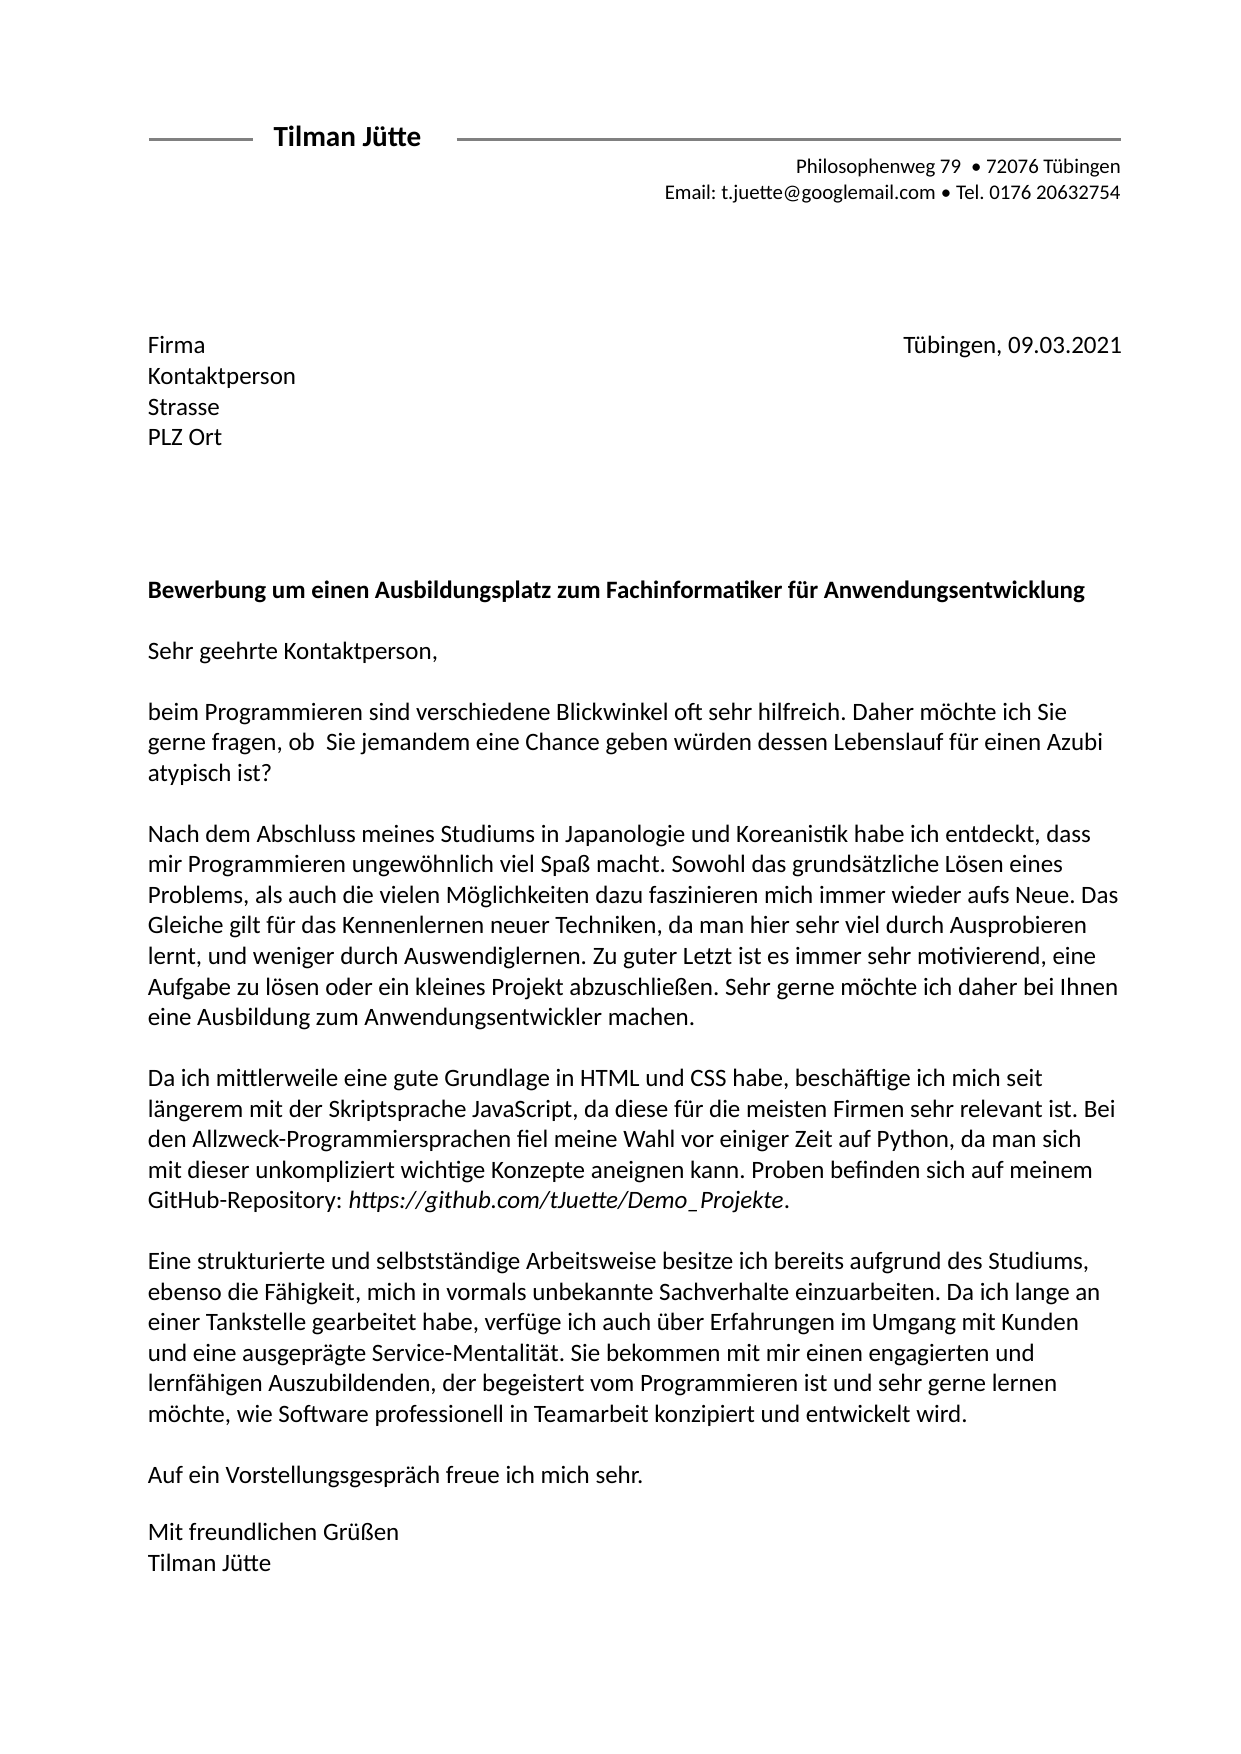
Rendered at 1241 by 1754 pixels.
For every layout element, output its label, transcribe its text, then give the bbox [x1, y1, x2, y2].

text Kontaktperson [148, 360, 1122, 391]
text Auf ein Vorstellungsgespräch freue ich mich sehr. [148, 1459, 1122, 1489]
text Sehr geehrte Kontaktperson, [148, 635, 1122, 665]
text Strasse [148, 391, 1122, 421]
text Tilman Jütte [148, 118, 1122, 154]
subtitle Firma Tübingen, 09.03.2021 [148, 330, 1122, 360]
text PLZ Ort [148, 421, 1122, 452]
text Mit freundlichen Grüßen [148, 1516, 1122, 1547]
text Bewerbung um einen Ausbildungsplatz zum Fachinformatiker für Anwendungsentwicklung [148, 574, 1122, 604]
text Da ich mittlerweile eine gute Grundlage in HTML und CSS habe, beschäftige ich mich seit längerem mit der Skriptsprache JavaScript, da diese für die meisten Firmen sehr relevant ist. Bei den Allzweck-Programmiersprachen fiel meine Wahl vor einiger Zeit auf Python, da man sich mit dieser unkompliziert wichtige Konzepte aneignen kann. Proben befinden sich auf meinem GitHub-Repository: https://github.com/tJuette/Demo_Projekte. [148, 1062, 1122, 1215]
text Email: t.juette@googlemail.com • Tel. 0176 20632754 [148, 179, 1122, 204]
text Nach dem Abschluss meines Studiums in Japanologie und Koreanistik habe ich entdeckt, dass mir Programmieren ungewöhnlich viel Spaß macht. Sowohl das grundsätzliche Lösen eines Problems, als auch die vielen Möglichkeiten dazu faszinieren mich immer wieder aufs Neue. Das Gleiche gilt für das Kennenlernen neuer Techniken, da man hier sehr viel durch Ausprobieren lernt, und weniger durch Auswendiglernen. Zu guter Letzt ist es immer sehr motivierend, eine Aufgabe zu lösen oder ein kleines Projekt abzuschließen. Sehr gerne möchte ich daher bei Ihnen eine Ausbildung zum Anwendungsentwickler machen. [148, 818, 1122, 1032]
text Tilman Jütte [148, 1547, 1122, 1577]
text Philosophenweg 79 • 72076 Tübingen [148, 154, 1122, 179]
text Eine strukturierte und selbstständige Arbeitsweise besitze ich bereits aufgrund des Studiums, ebenso die Fähigkeit, mich in vormals unbekannte Sachverhalte einzuarbeiten. Da ich lange an einer Tankstelle gearbeitet habe, verfüge ich auch über Erfahrungen im Umgang mit Kunden und eine ausgeprägte Service-Mentalität. Sie bekommen mit mir einen engagierten und lernfähigen Auszubildenden, der begeistert vom Programmieren ist und sehr gerne lernen möchte, wie Software professionell in Teamarbeit konzipiert und entwickelt wird. [148, 1245, 1122, 1428]
text beim Programmieren sind verschiedene Blickwinkel oft sehr hilfreich. Daher möchte ich Sie gerne fragen, ob Sie jemandem eine Chance geben würden dessen Lebenslauf für einen Azubi atypisch ist? [148, 696, 1122, 787]
